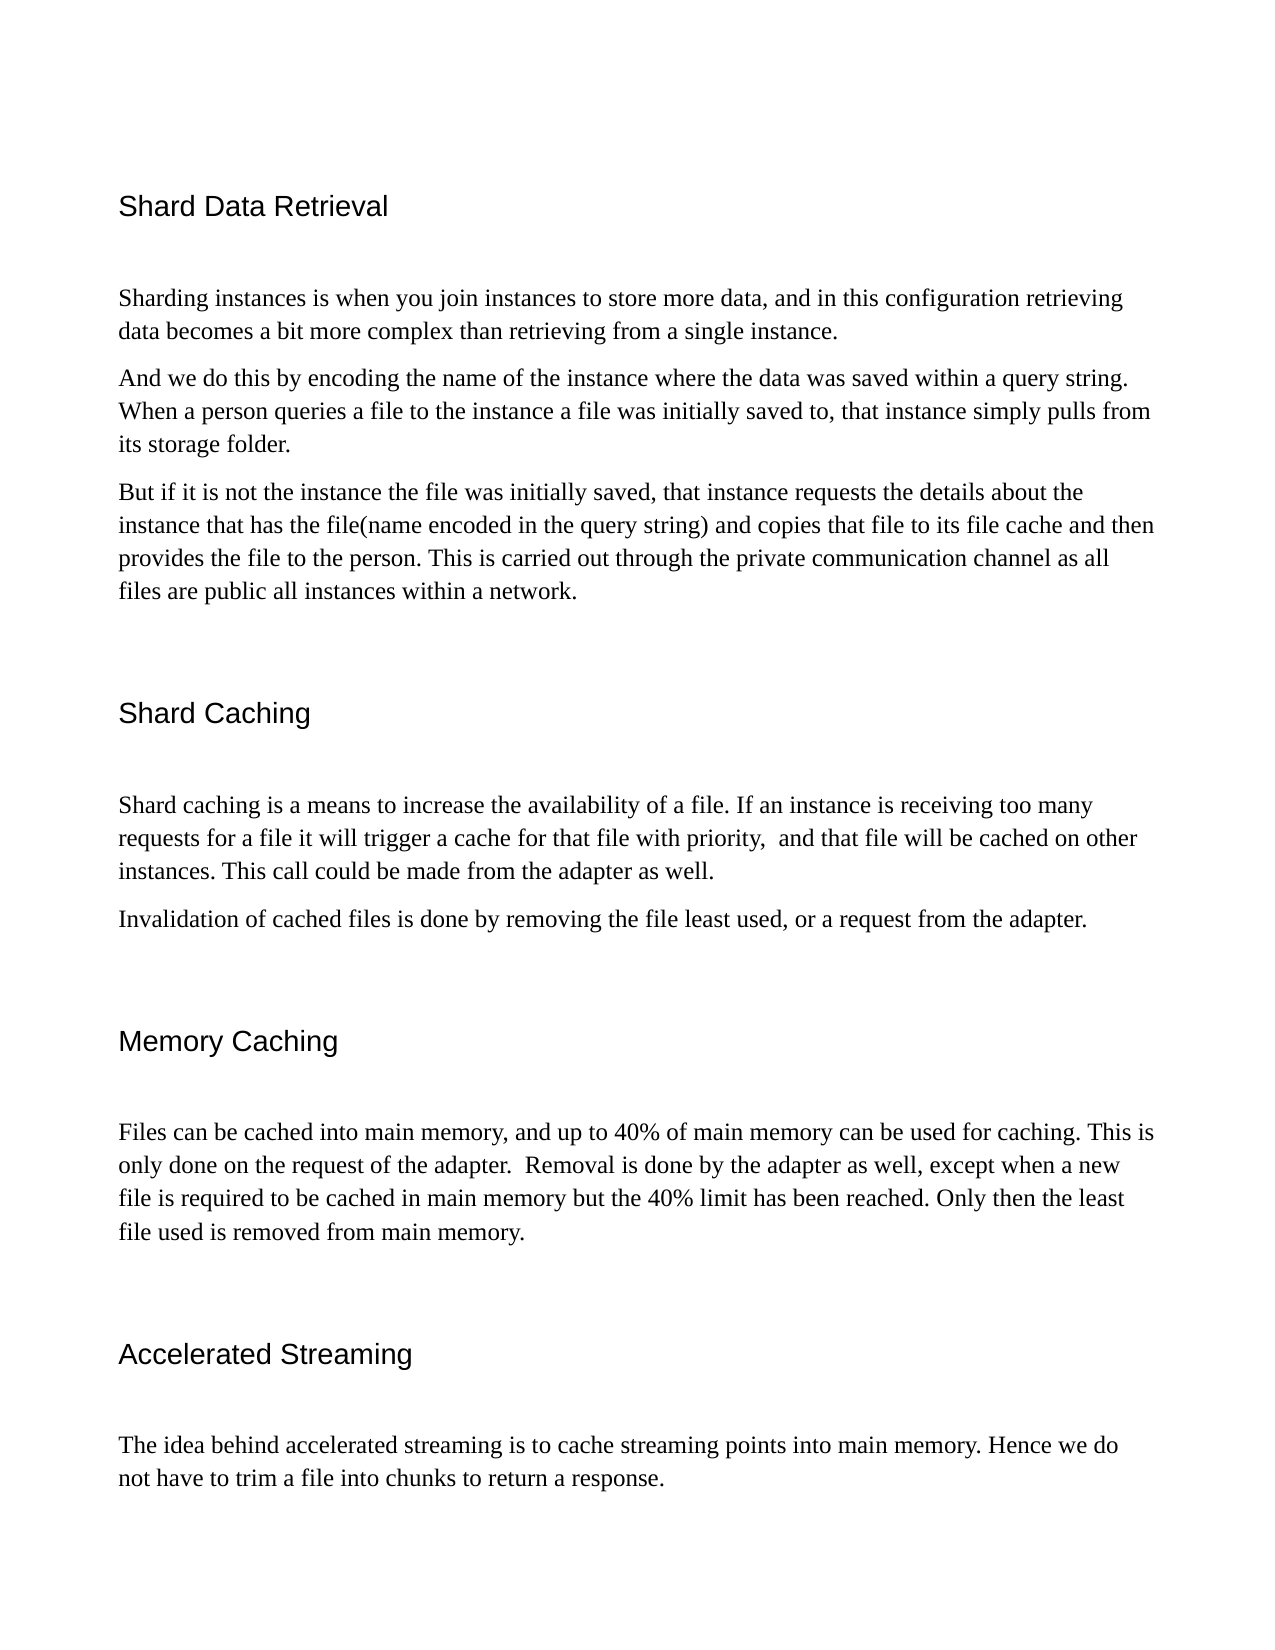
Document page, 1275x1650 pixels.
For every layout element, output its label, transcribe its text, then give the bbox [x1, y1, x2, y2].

text Shard caching is a means to increase the availability of a file. If an instance is receiving too many requests for a file it will trigger a cache for that file with priority, and that file will be cached on other instances. This call could be made from the adapter as well. [118, 790, 1157, 885]
text And we do this by encoding the name of the instance where the data was saved within a query string. When a person queries a file to the instance a file was initially saved to, that instance simply pulls from its storage folder. [118, 363, 1157, 458]
subtitle Accelerated Streaming [118, 1337, 1157, 1370]
subtitle Shard Data Retrieval [118, 189, 1157, 223]
text Sharding instances is when you join instances to store more data, and in this configuration retrieving data becomes a bit more complex than retrieving from a single instance. [118, 283, 1157, 344]
text Invalidation of cached files is done by removing the file least used, or a request from the adapter. [118, 904, 1157, 932]
subtitle Memory Caching [118, 1024, 1157, 1057]
subtitle Shard Caching [118, 696, 1157, 730]
text Files can be cached into main memory, and up to 40% of main memory can be used for caching. This is only done on the request of the adapter. Removal is done by the adapter as well, except when a new file is required to be cached in main memory but the 40% limit has been reached. Only then the least file used is removed from main memory. [118, 1117, 1157, 1245]
text The idea behind accelerated streaming is to cache streaming points into main memory. Hence we do not have to trim a file into chunks to return a response. [118, 1430, 1157, 1492]
text But if it is not the instance the file was initially saved, that instance requests the details about the instance that has the file(name encoded in the query string) and copies that file to its file cache and then provides the file to the person. This is carried out through the private communication channel as all files are public all instances within a network. [118, 477, 1157, 605]
